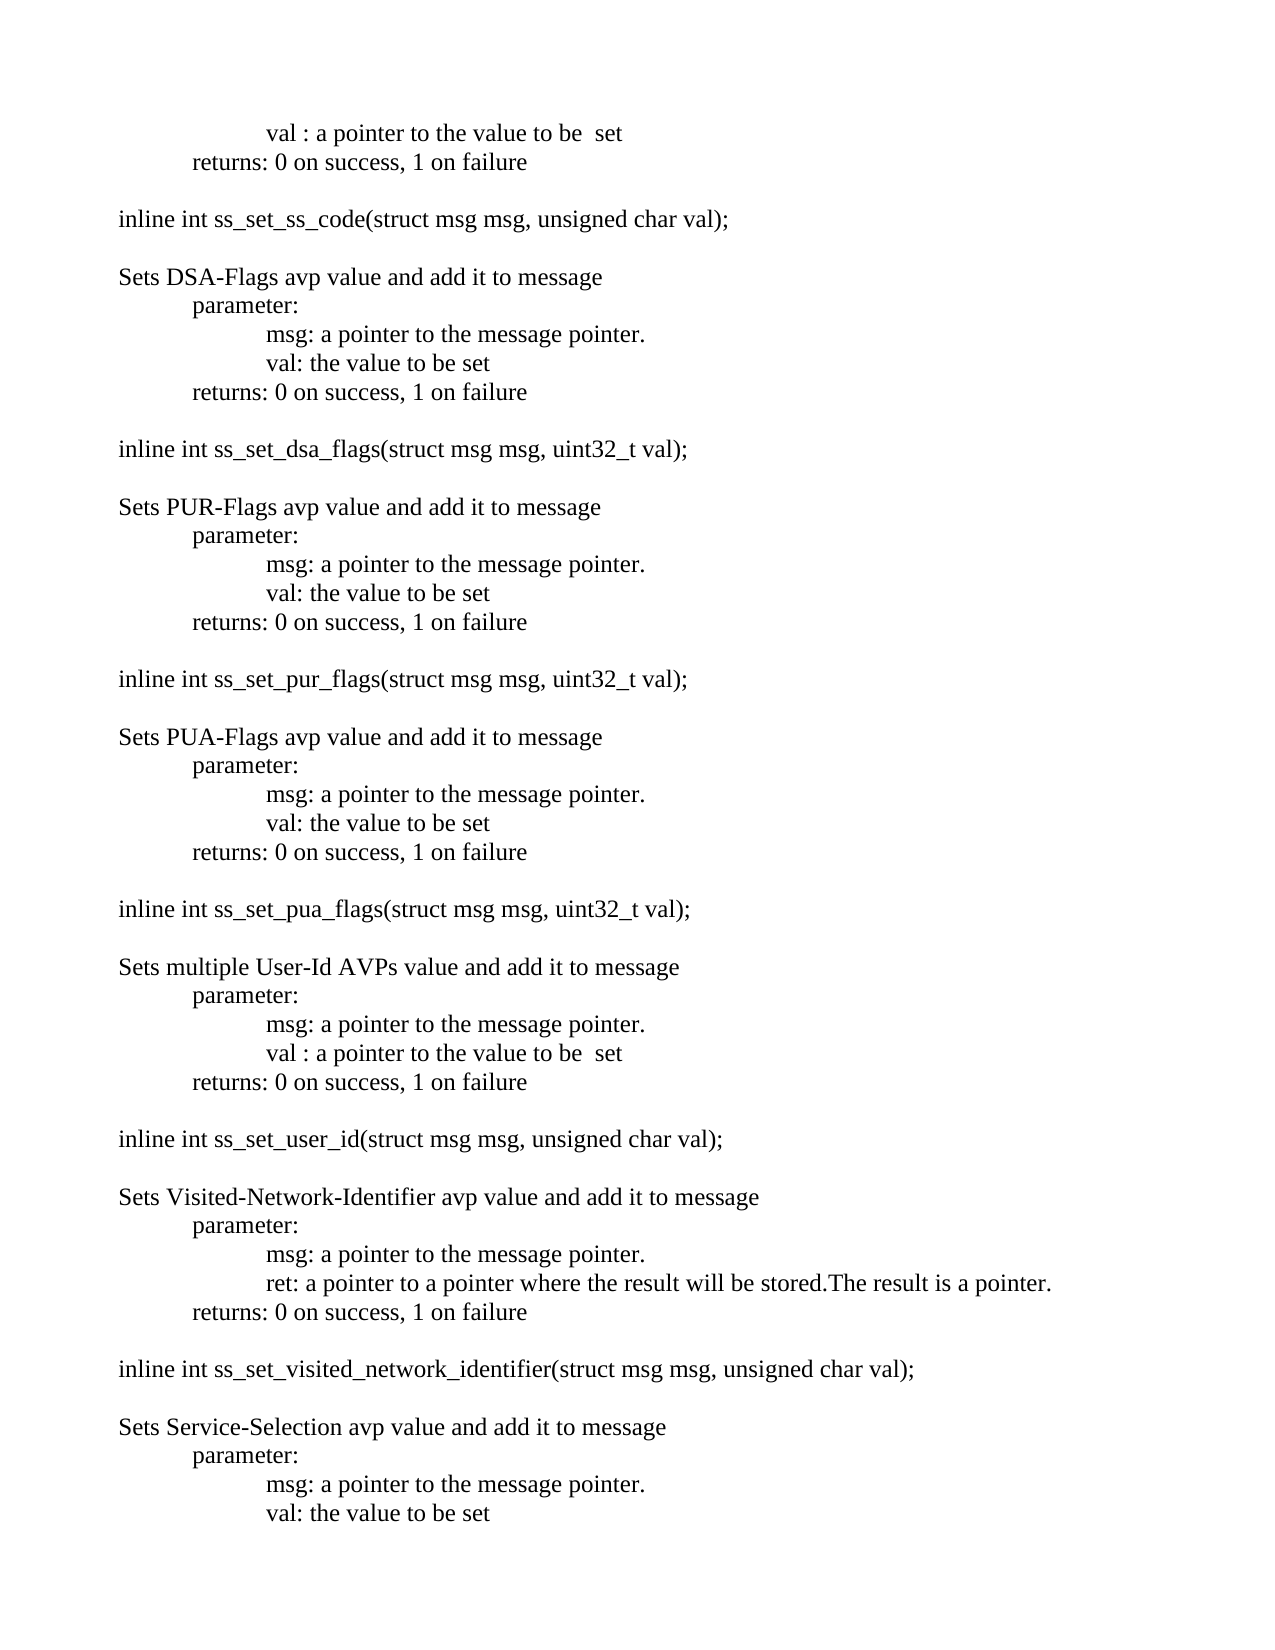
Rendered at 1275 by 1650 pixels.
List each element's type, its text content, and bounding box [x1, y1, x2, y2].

text ret: a pointer to a pointer where the result will be stored.The result is a pointer. [118, 1268, 1157, 1297]
text returns: 0 on success, 1 on failure [118, 1297, 1157, 1326]
text returns: 0 on success, 1 on failure [118, 837, 1157, 866]
text inline int ss_set_dsa_flags(struct msg msg, uint32_t val); [118, 434, 1157, 463]
text Sets PUR-Flags avp value and add it to message [118, 492, 1157, 521]
text msg: a pointer to the message pointer. [118, 1469, 1157, 1498]
text Sets DSA-Flags avp value and add it to message [118, 262, 1157, 291]
text Sets multiple User-Id AVPs value and add it to message [118, 952, 1157, 981]
text val: the value to be set [118, 1498, 1157, 1527]
text returns: 0 on success, 1 on failure [118, 147, 1157, 176]
text val : a pointer to the value to be set [118, 1038, 1157, 1067]
text returns: 0 on success, 1 on failure [118, 377, 1157, 406]
text inline int ss_set_visited_network_identifier(struct msg msg, unsigned char val); [118, 1354, 1157, 1383]
text parameter: [118, 1441, 1157, 1469]
text inline int ss_set_user_id(struct msg msg, unsigned char val); [118, 1124, 1157, 1153]
text val: the value to be set [118, 808, 1157, 837]
text val: the value to be set [118, 348, 1157, 377]
text Sets Service-Selection avp value and add it to message [118, 1412, 1157, 1441]
text val: the value to be set [118, 578, 1157, 607]
text parameter: [118, 521, 1157, 549]
text msg: a pointer to the message pointer. [118, 549, 1157, 578]
text returns: 0 on success, 1 on failure [118, 607, 1157, 636]
text msg: a pointer to the message pointer. [118, 1009, 1157, 1038]
text returns: 0 on success, 1 on failure [118, 1067, 1157, 1096]
text msg: a pointer to the message pointer. [118, 779, 1157, 808]
text inline int ss_set_pur_flags(struct msg msg, uint32_t val); [118, 664, 1157, 693]
text msg: a pointer to the message pointer. [118, 319, 1157, 348]
text parameter: [118, 751, 1157, 779]
text Sets Visited-Network-Identifier avp value and add it to message [118, 1182, 1157, 1211]
text parameter: [118, 981, 1157, 1009]
text Sets PUA-Flags avp value and add it to message [118, 722, 1157, 751]
text msg: a pointer to the message pointer. [118, 1239, 1157, 1268]
text parameter: [118, 1211, 1157, 1239]
text inline int ss_set_pua_flags(struct msg msg, uint32_t val); [118, 894, 1157, 923]
text parameter: [118, 291, 1157, 319]
text inline int ss_set_ss_code(struct msg msg, unsigned char val); [118, 204, 1157, 233]
text val : a pointer to the value to be set [118, 118, 1157, 147]
